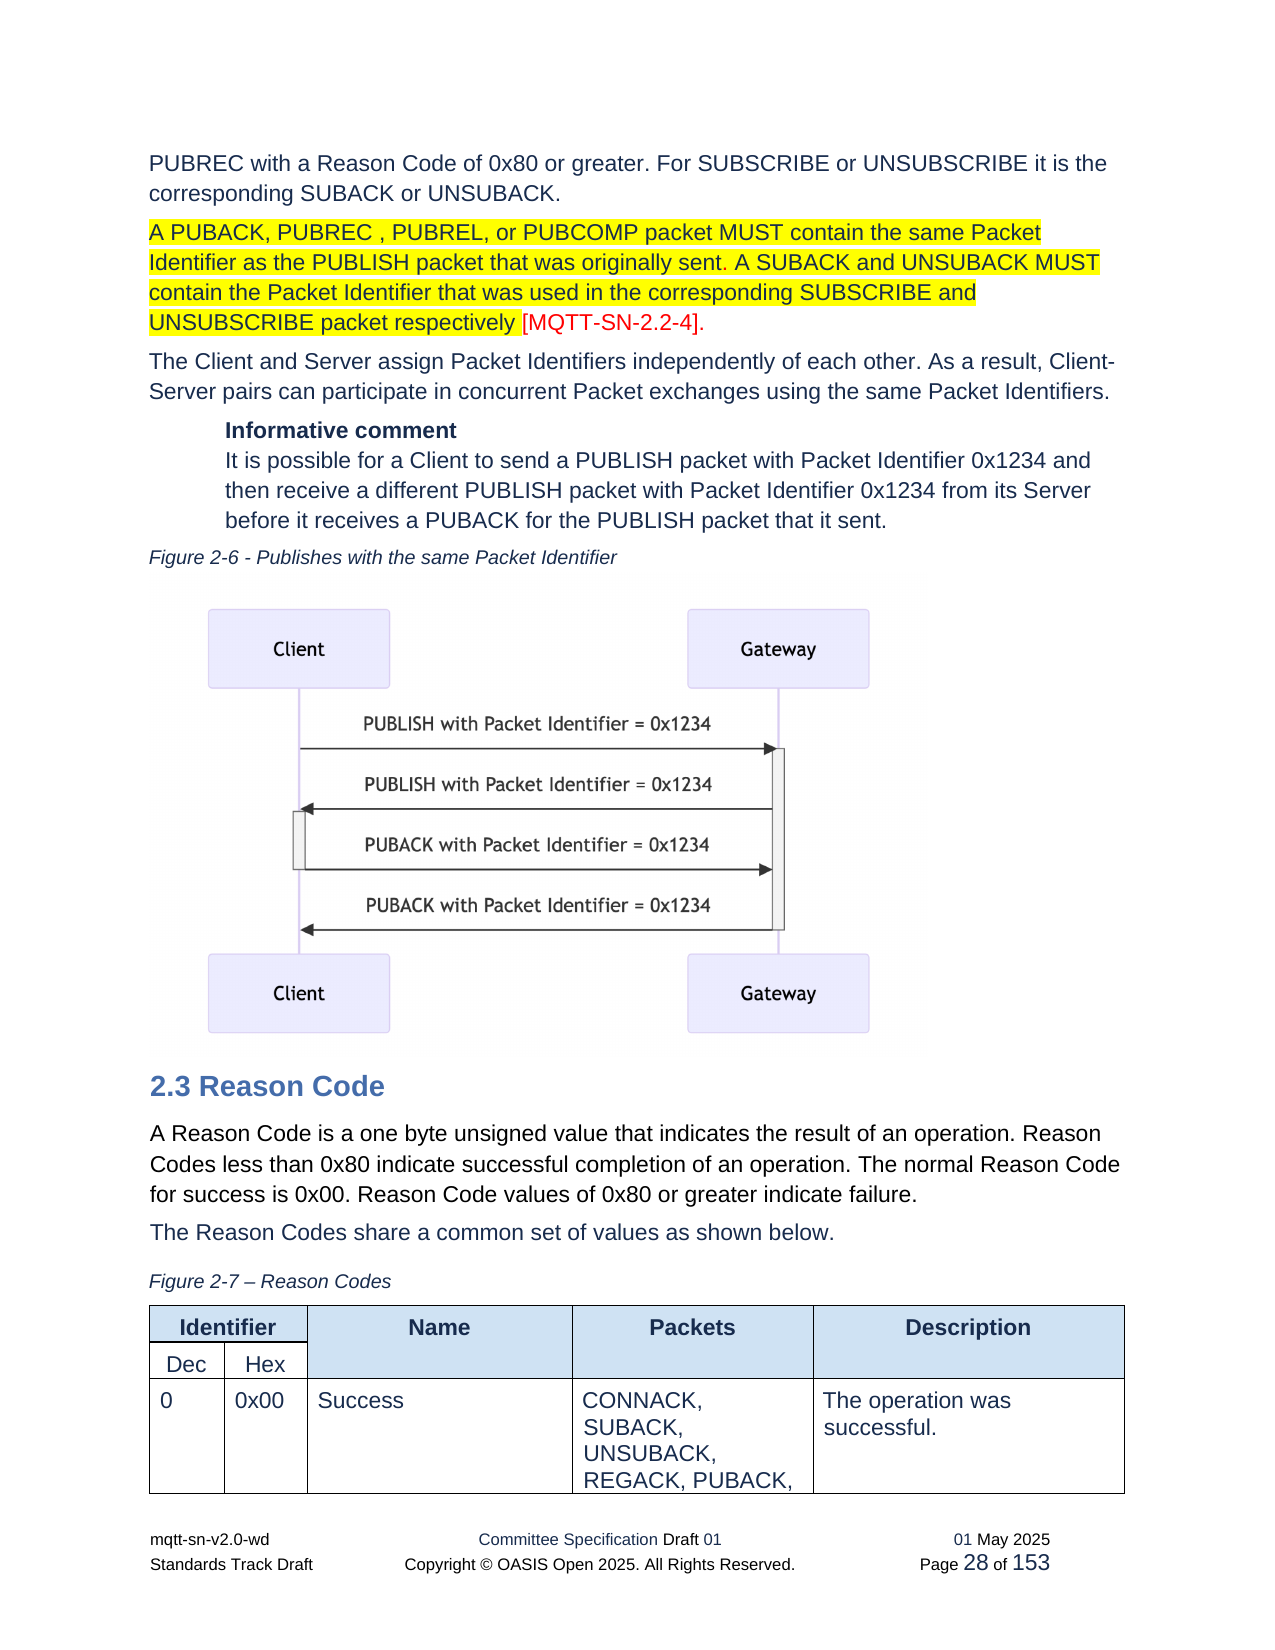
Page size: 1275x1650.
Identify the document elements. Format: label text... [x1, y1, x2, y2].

table_header Description [814, 1306, 1124, 1378]
table_cell Success [308, 1379, 572, 1493]
subtitle 2.3 Reason Code [150, 1069, 1124, 1103]
text The Reason Codes share a common set of values as shown below. [149, 1219, 1124, 1246]
table_cell Hex [225, 1343, 307, 1378]
table_cell 0x00 [225, 1379, 307, 1493]
table_header Packets [573, 1306, 813, 1378]
table_cell 0 [150, 1379, 224, 1493]
picture [148, 572, 929, 1057]
table_cell Dec [150, 1343, 224, 1378]
table_cell The operation was successful. [814, 1379, 1124, 1493]
text The Client and Server assign Packet Identifiers independently of each other. As a result, Client-Server pairs can participate in concurrent Packet exchanges using the same Packet Identifiers. [148, 348, 1124, 404]
table_header Name [308, 1306, 572, 1378]
table_header Identifier [150, 1306, 307, 1341]
text A PUBACK, PUBREC , PUBREL, or PUBCOMP packet MUST contain the same Packet Identifier as the PUBLISH packet that was originally sent. A SUBACK and UNSUBACK MUST contain the Packet Identifier that was used in the corresponding SUBSCRIBE and UNSUBSCRIBE packet respectively [MQTT-SN-2.2-4]. [148, 219, 1124, 336]
text PUBREC with a Reason Code of 0x80 or greater. For SUBSCRIBE or UNSUBSCRIBE it is the corresponding SUBACK or UNSUBACK. [148, 150, 1124, 207]
text Figure 2-7 – Reason Codes [148, 1270, 1124, 1293]
text It is possible for a Client to send a PUBLISH packet with Packet Identifier 0x1234 and then receive a different PUBLISH packet with Packet Identifier 0x1234 from its Server before it receives a PUBACK for the PUBLISH packet that it sent. [225, 447, 1124, 534]
text Informative comment [225, 417, 1124, 443]
text A Reason Code is a one byte unsigned value that indicates the result of an operation. Reason Codes less than 0x80 indicate successful completion of an operation. The normal Reason Code for success is 0x00. Reason Code values of 0x80 or greater indicate failure. [149, 1120, 1124, 1207]
table_cell CONNACK, SUBACK, UNSUBACK, REGACK, PUBACK, [573, 1379, 813, 1493]
text Figure 2-6 - Publishes with the same Packet Identifier [148, 546, 1124, 1057]
